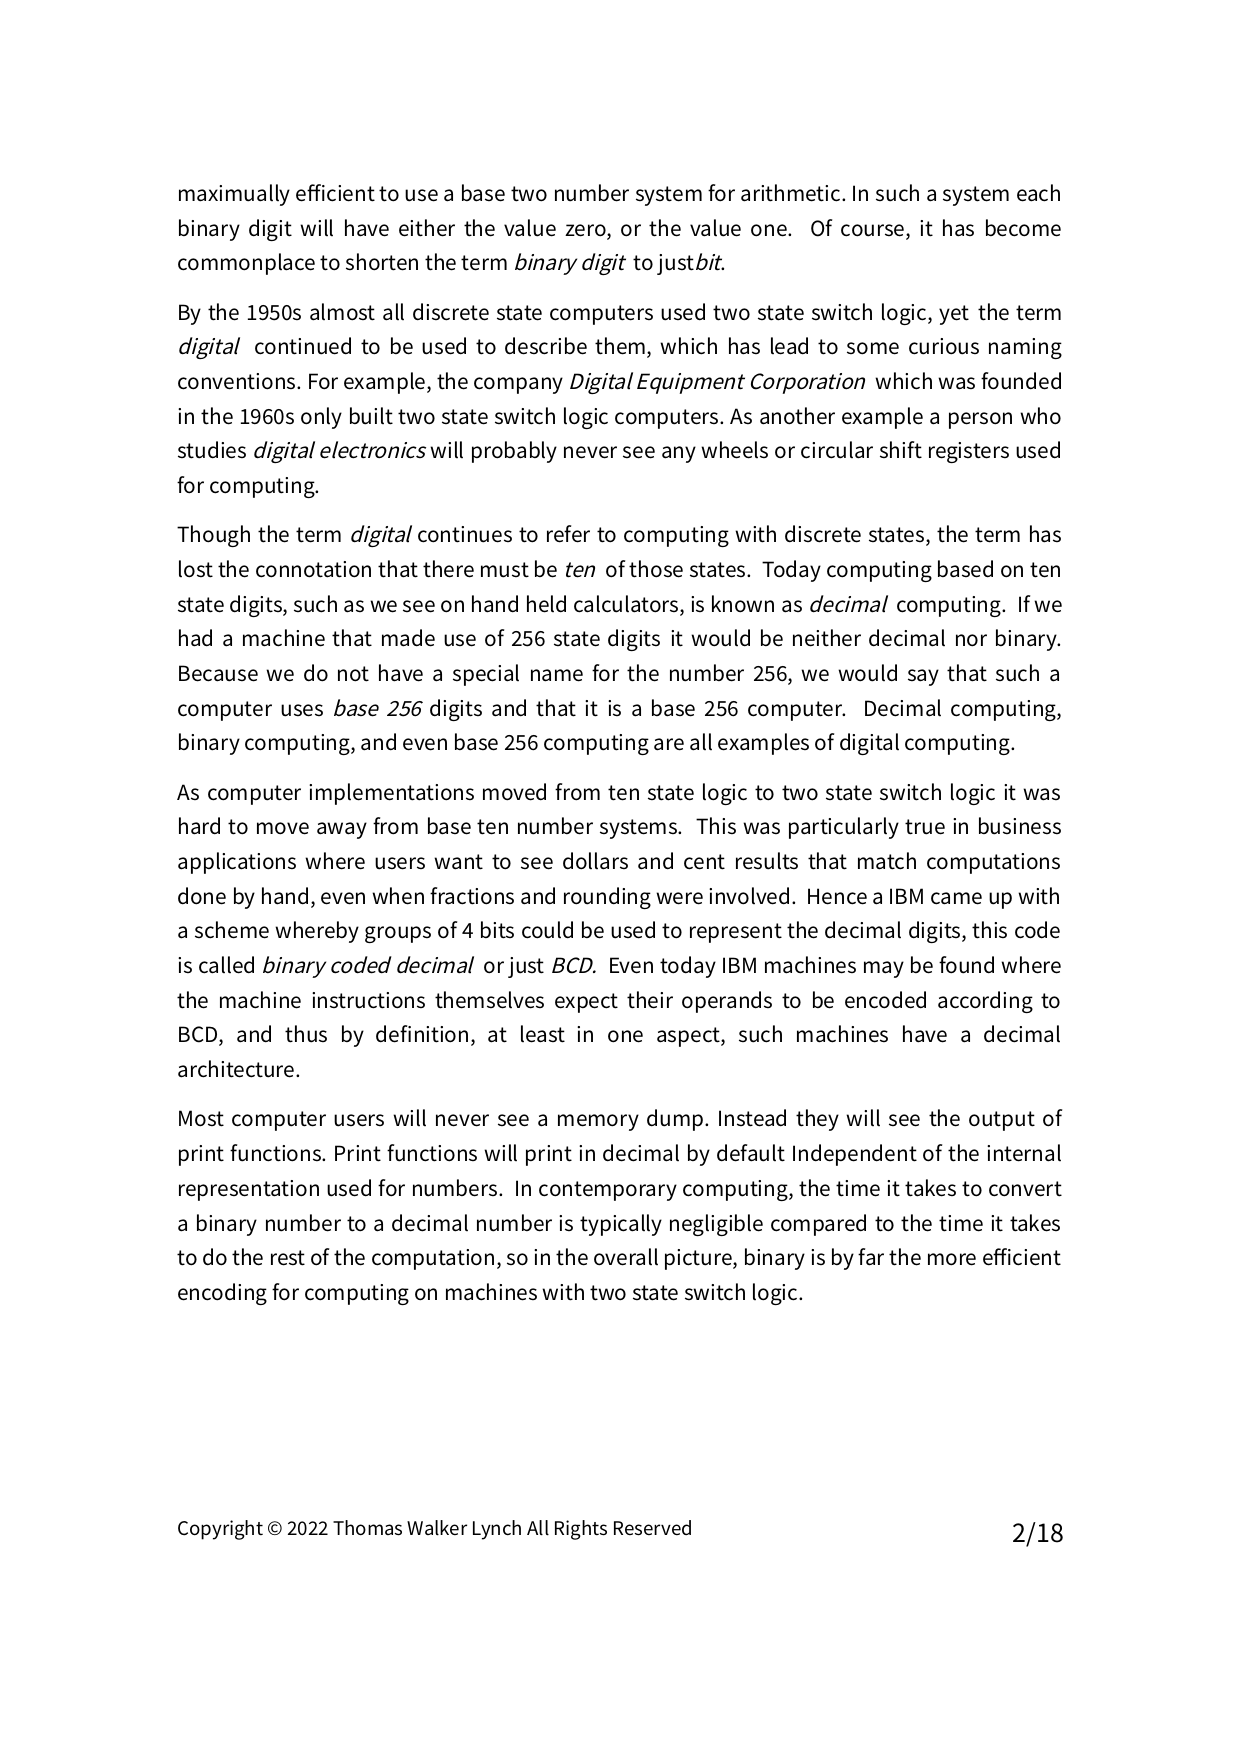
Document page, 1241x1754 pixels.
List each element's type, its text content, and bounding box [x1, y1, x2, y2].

text As computer implementations moved from ten state logic to two state switch logic it was hard to move away from base ten number systems. This was particularly true in business applications where users want to see dollars and cent results that match computations done by hand, even when fractions and rounding were involved. Hence a IBM came up with a scheme whereby groups of 4 bits could be used to represent the decimal digits, this code is called binary coded decimal or just BCD. Even today IBM machines may be found where the machine instructions themselves expect their operands to be encoded according to BCD, and thus by definition, at least in one aspect, such machines have a decimal architecture. [177, 776, 1063, 1084]
text Most computer users will never see a memory dump. Instead they will see the output of print functions. Print functions will print in decimal by default Independent of the internal representation used for numbers. In contemporary computing, the time it takes to convert a binary number to a decimal number is typically negligible compared to the time it takes to do the rest of the computation, so in the overall picture, binary is by far the more efficient encoding for computing on machines with two state switch logic. [177, 1103, 1063, 1306]
text maximually efficient to use a base two number system for arithmetic. In such a system each binary digit will have either the value zero, or the value one. Of course, it has become commonplace to shorten the term binary digit to justbit. [177, 177, 1063, 277]
text By the 1950s almost all discrete state computers used two state switch logic, yet the term digital continued to be used to describe them, which has lead to some curious naming conventions. For example, the company Digital Equipment Corporation which was founded in the 1960s only built two state switch logic computers. As another example a person who studies digital electronics will probably never see any wheels or circular shift registers used for computing. [177, 296, 1063, 499]
text Though the term digital continues to refer to computing with discrete states, the term has lost the connotation that there must be ten of those states. Today computing based on ten state digits, such as we see on hand held calculators, is known as decimal computing. If we had a machine that made use of 256 state digits it would be neither decimal nor binary. Because we do not have a special name for the number 256, we would say that such a computer uses base 256 digits and that it is a base 256 computer. Decimal computing, binary computing, and even base 256 computing are all examples of digital computing. [177, 518, 1063, 757]
